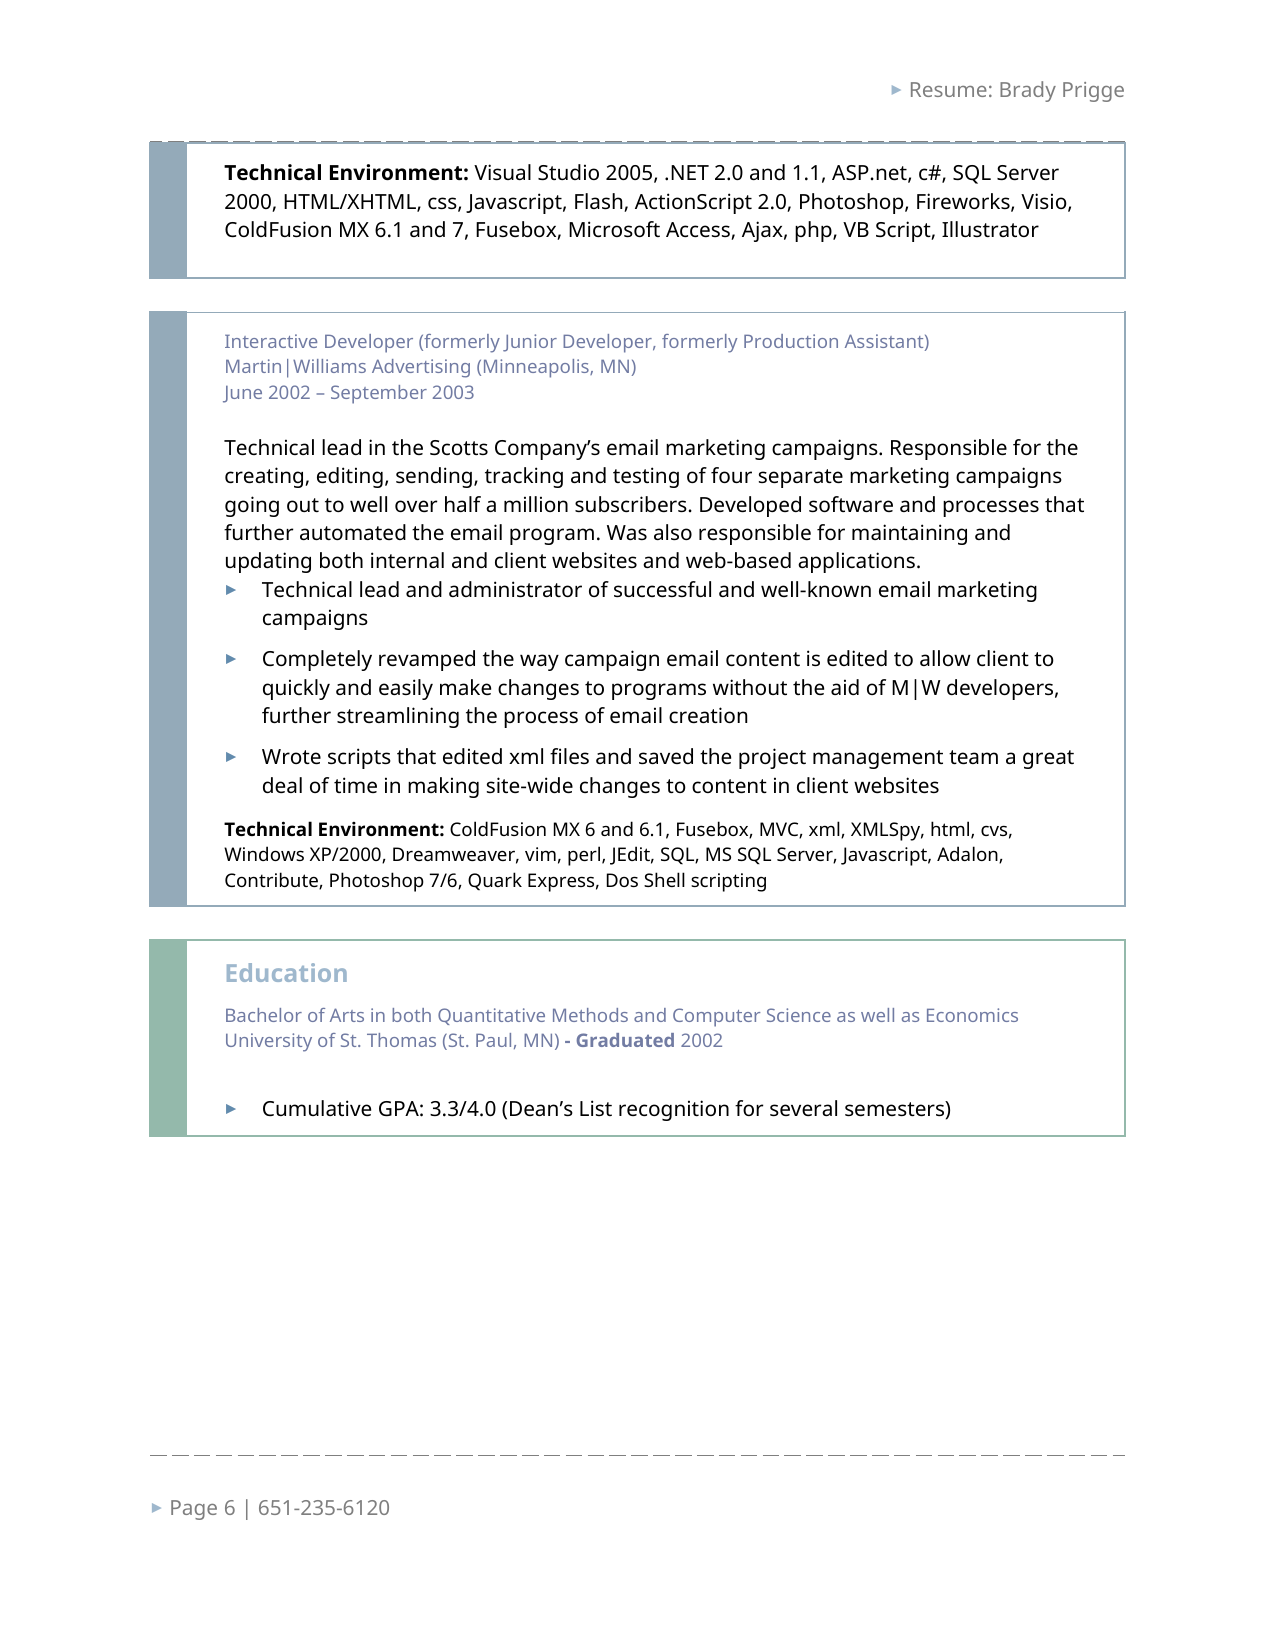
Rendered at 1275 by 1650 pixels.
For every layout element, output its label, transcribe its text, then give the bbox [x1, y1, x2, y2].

table_header [151, 941, 186, 1135]
table_header [151, 313, 186, 905]
table_header Education Bachelor of Arts in both Quantitative Methods and Computer Science as well as Economics University of St. Thomas (St. Paul, MN) - Graduated 2002 Cumulative GPA: 3.3/4.0 (Dean’s List recognition for several semesters) [187, 941, 1124, 1135]
table_header Interactive Developer (formerly Junior Developer, formerly Production Assistant) Martin|Williams Advertising (Minneapolis, MN) June 2002 – September 2003 Technical lead in the Scotts Company’s email marketing campaigns. Responsible for the creating, editing, sending, tracking and testing of four separate marketing campaigns going out to well over half a million subscribers. Developed software and processes that further automated the email program. Was also responsible for maintaining and updating both internal and client websites and web-based applications. Technical lead and administrator of successful and well-known email marketing campaigns Completely revamped the way campaign email content is edited to allow client to quickly and easily make changes to programs without the aid of M|W developers, further streamlining the process of email creation Wrote scripts that edited xml files and saved the project management team a great deal of time in making site-wide changes to content in client websites Technical Environment: ColdFusion MX 6 and 6.1, Fusebox, MVC, xml, XMLSpy, html, cvs, Windows XP/2000, Dreamweaver, vim, perl, JEdit, SQL, MS SQL Server, Javascript, Adalon, Contribute, Photoshop 7/6, Quark Express, Dos Shell scripting [187, 313, 1124, 905]
table_header [151, 144, 186, 277]
table_header Technical Environment: Visual Studio 2005, .NET 2.0 and 1.1, ASP.net, c#, SQL Server 2000, HTML/XHTML, css, Javascript, Flash, ActionScript 2.0, Photoshop, Fireworks, Visio, ColdFusion MX 6.1 and 7, Fusebox, Microsoft Access, Ajax, php, VB Script, Illustrator [187, 144, 1124, 277]
